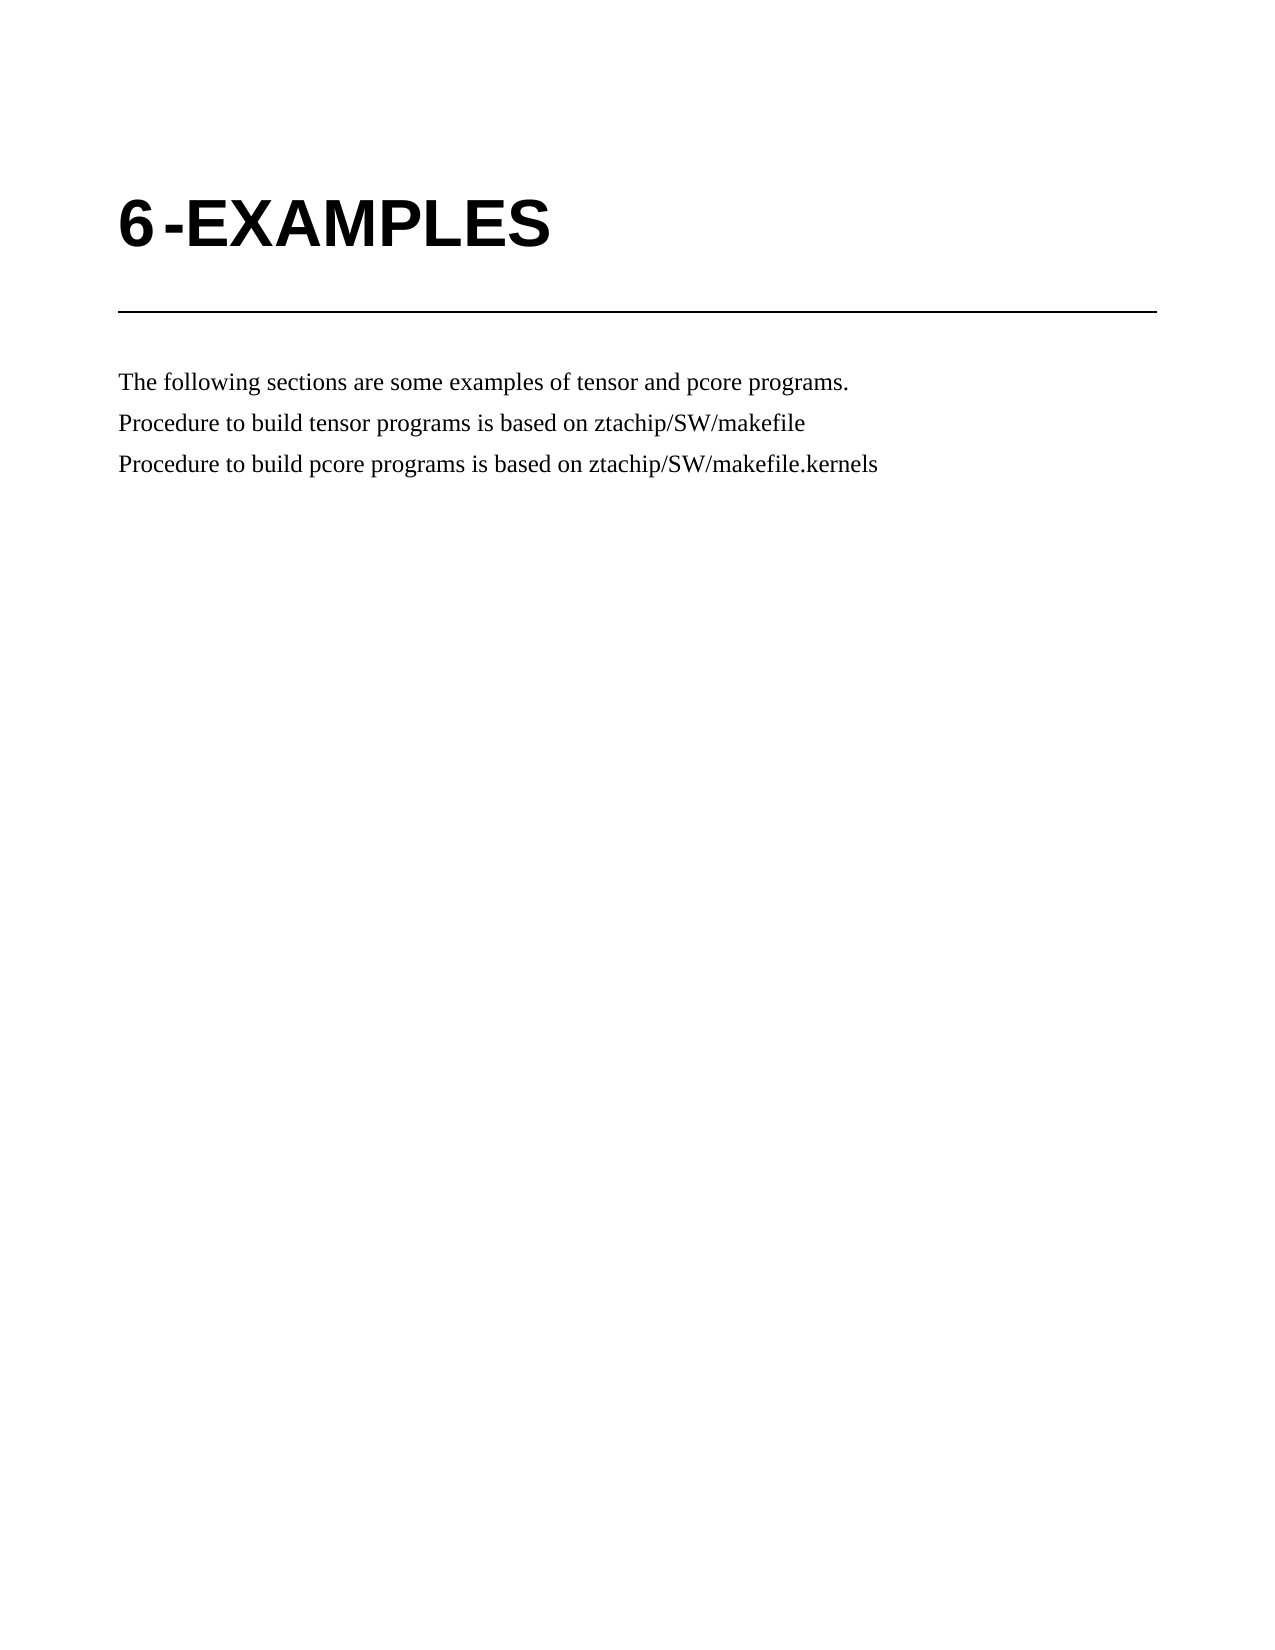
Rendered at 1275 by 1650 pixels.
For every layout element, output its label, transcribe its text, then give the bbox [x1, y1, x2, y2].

subtitle -EXAMPLES [118, 184, 1157, 261]
text Procedure to build pcore programs is based on ztachip/SW/makefile.kernels [118, 449, 1157, 478]
text Procedure to build tensor programs is based on ztachip/SW/makefile [118, 408, 1157, 437]
text The following sections are some examples of tensor and pcore programs. [118, 367, 1157, 396]
